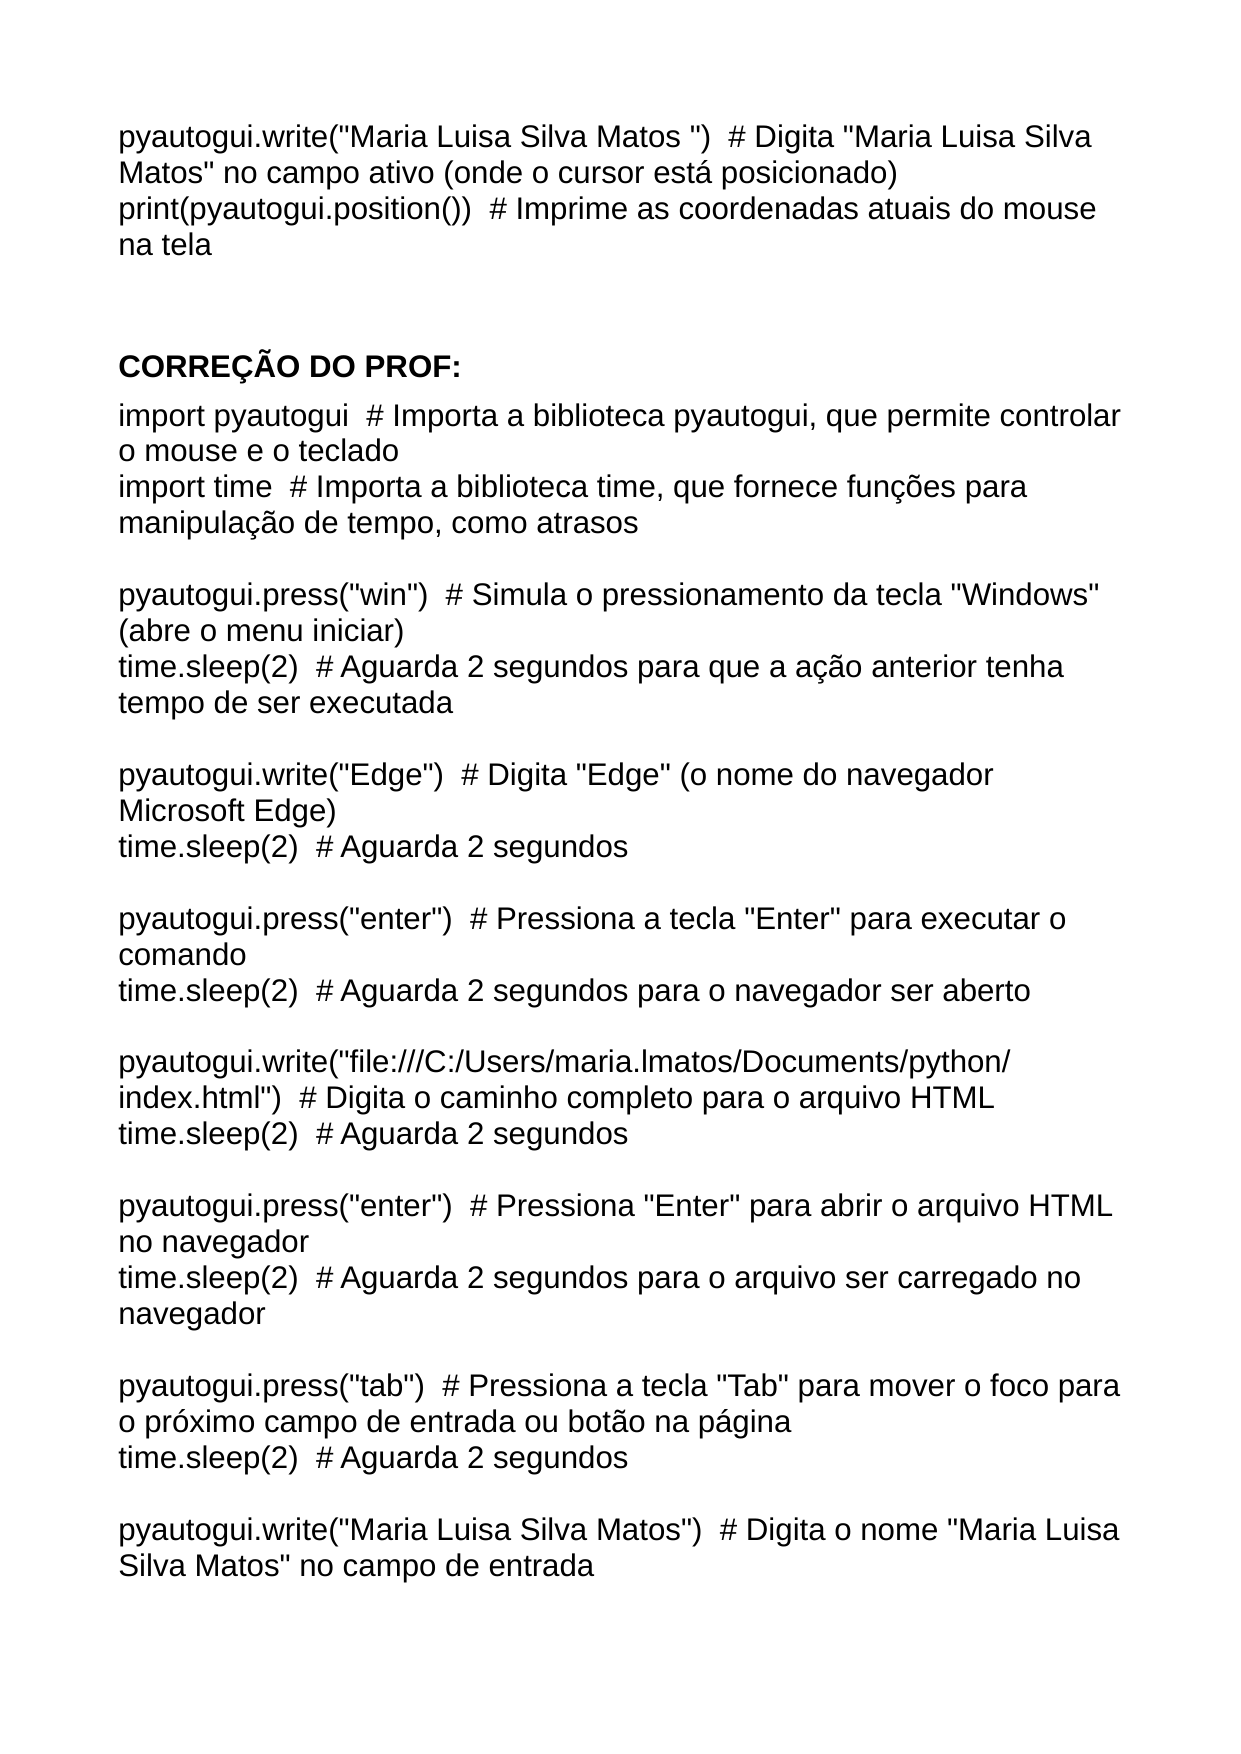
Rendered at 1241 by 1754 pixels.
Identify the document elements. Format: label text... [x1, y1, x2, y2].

text import time # Importa a biblioteca time, que fornece funções para manipulação de tempo, como atrasos [118, 468, 1122, 540]
text time.sleep(2) # Aguarda 2 segundos para que a ação anterior tenha tempo de ser executada [118, 648, 1122, 720]
text print(pyautogui.position()) # Imprime as coordenadas atuais do mouse na tela [118, 190, 1122, 262]
text time.sleep(2) # Aguarda 2 segundos para o navegador ser aberto [118, 972, 1122, 1007]
text time.sleep(2) # Aguarda 2 segundos para o arquivo ser carregado no navegador [118, 1259, 1122, 1331]
text pyautogui.press("tab") # Pressiona a tecla "Tab" para mover o foco para o próximo campo de entrada ou botão na página [118, 1367, 1122, 1439]
text pyautogui.write("Edge") # Digita "Edge" (o nome do navegador Microsoft Edge) [118, 756, 1122, 828]
text import pyautogui # Importa a biblioteca pyautogui, que permite controlar o mouse e o teclado [118, 397, 1122, 468]
subtitle CORREÇÃO DO PROF: [118, 348, 1122, 384]
text pyautogui.write("file:///C:/Users/maria.lmatos/Documents/python/index.html") # Digita o caminho completo para o arquivo HTML [118, 1043, 1122, 1115]
text time.sleep(2) # Aguarda 2 segundos [118, 828, 1122, 864]
text time.sleep(2) # Aguarda 2 segundos [118, 1439, 1122, 1475]
text time.sleep(2) # Aguarda 2 segundos [118, 1115, 1122, 1151]
text pyautogui.press("enter") # Pressiona a tecla "Enter" para executar o comando [118, 900, 1122, 972]
text pyautogui.write("Maria Luisa Silva Matos") # Digita o nome "Maria Luisa Silva Matos" no campo de entrada [118, 1511, 1122, 1582]
text pyautogui.write("Maria Luisa Silva Matos ") # Digita "Maria Luisa Silva Matos" no campo ativo (onde o cursor está posicionado) [118, 118, 1122, 190]
text pyautogui.press("win") # Simula o pressionamento da tecla "Windows" (abre o menu iniciar) [118, 576, 1122, 648]
text pyautogui.press("enter") # Pressiona "Enter" para abrir o arquivo HTML no navegador [118, 1187, 1122, 1259]
